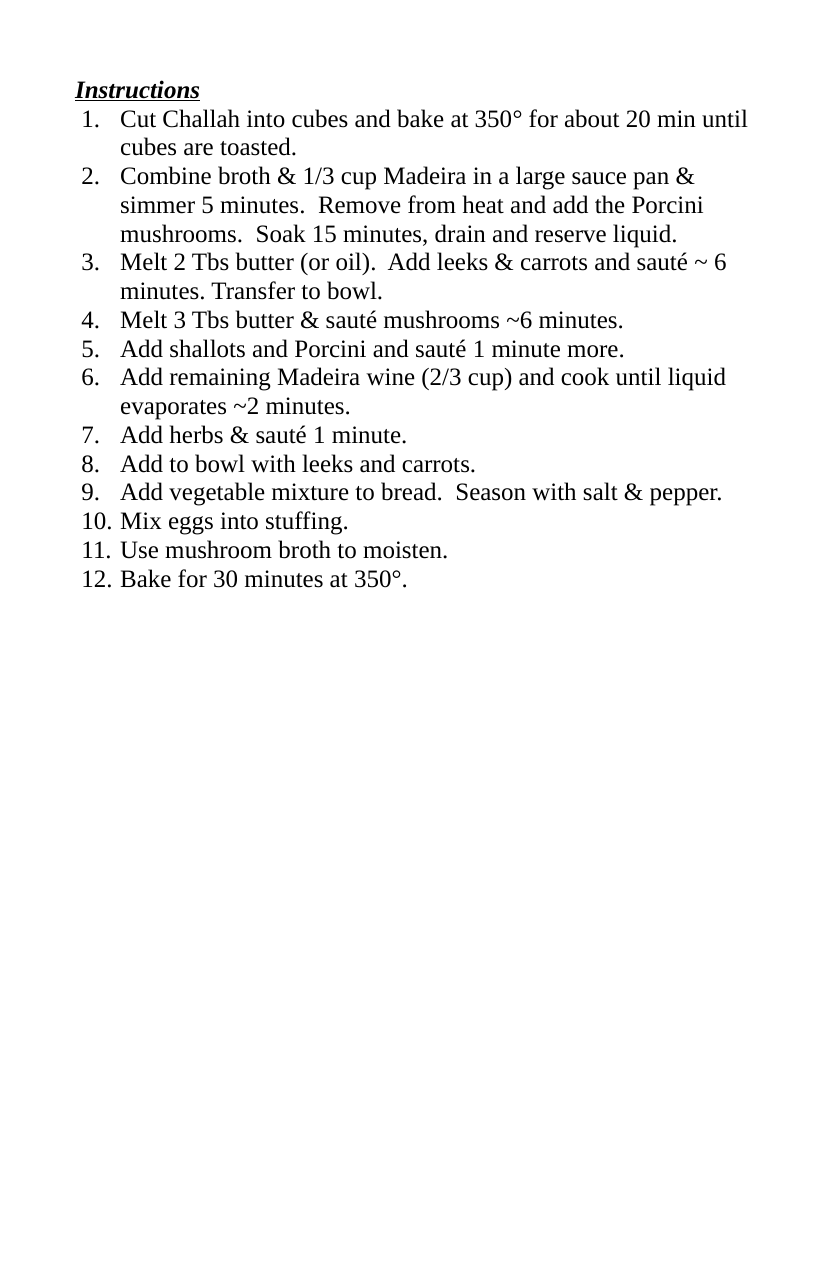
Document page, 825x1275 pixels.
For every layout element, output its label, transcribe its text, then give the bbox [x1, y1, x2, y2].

list Add shallots and Porcini and sauté 1 minute more. [75, 334, 750, 362]
list Combine broth & 1/3 cup Madeira in a large sauce pan & simmer 5 minutes. Remove from heat and add the Porcini mushrooms. Soak 15 minutes, drain and reserve liquid. [75, 161, 750, 247]
list Mix eggs into stuffing. [75, 506, 750, 535]
subtitle Instructions [75, 75, 750, 104]
list Add to bowl with leeks and carrots. [75, 449, 750, 477]
list Cut Challah into cubes and bake at 350° for about 20 min until cubes are toasted. [75, 104, 750, 161]
list Add vegetable mixture to bread. Season with salt & pepper. [75, 477, 750, 506]
list Add remaining Madeira wine (2/3 cup) and cook until liquid evaporates ~2 minutes. [75, 362, 750, 420]
list Melt 2 Tbs butter (or oil). Add leeks & carrots and sauté ~ 6 minutes. Transfer to bowl. [75, 247, 750, 305]
list Use mushroom broth to moisten. [75, 535, 750, 564]
list Bake for 30 minutes at 350°. [75, 564, 750, 592]
list Melt 3 Tbs butter & sauté mushrooms ~6 minutes. [75, 305, 750, 334]
list Add herbs & sauté 1 minute. [75, 420, 750, 449]
